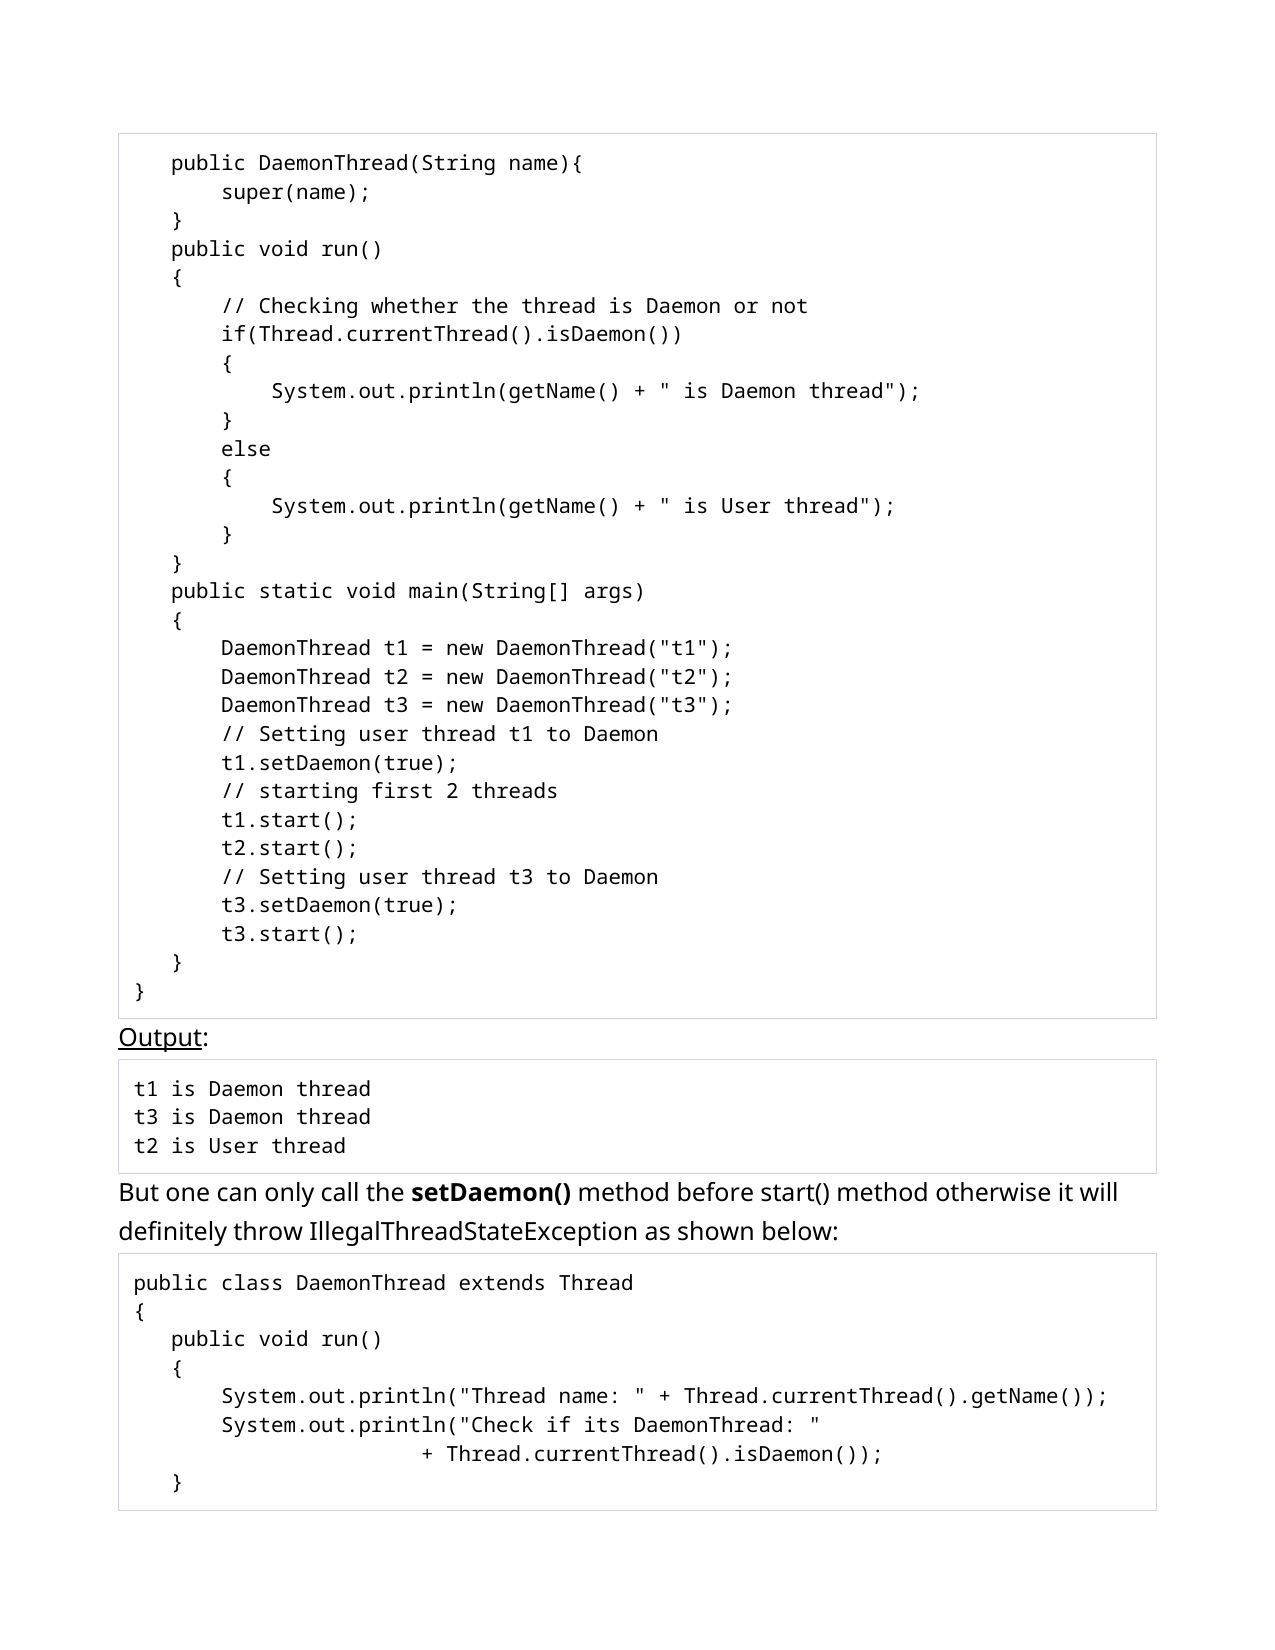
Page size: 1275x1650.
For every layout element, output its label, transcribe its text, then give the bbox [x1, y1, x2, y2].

text } [724, 504, 730, 512]
text else [119, 419, 1156, 447]
text { [324, 333, 330, 340]
text t3.setDaemon(true); [119, 875, 1156, 904]
text System.out.println(getName() + " is Daemon thread"); [119, 362, 1156, 390]
text { [574, 333, 581, 339]
text public class DaemonThread extends Thread [119, 1254, 1156, 1281]
text // Setting user thread t1 to Daemon [119, 704, 1156, 733]
text DaemonThread t2 = new DaemonThread("t2"); [119, 647, 1156, 676]
text } [774, 390, 780, 397]
text { [299, 1281, 306, 1288]
text System.out.println("Thread name: " + Thread.currentThread().getName()); [119, 1367, 1156, 1395]
text } [119, 504, 1156, 533]
text + Thread.currentThread().isDaemon()); [119, 1424, 1156, 1452]
text } [361, 504, 367, 512]
text { [186, 1338, 192, 1345]
text public void run() [119, 1309, 1156, 1338]
text { [624, 1281, 630, 1289]
text { [361, 333, 367, 340]
text public static void main(String[] args) [119, 561, 1156, 590]
text { [199, 590, 205, 597]
text { [161, 1281, 167, 1289]
text } [119, 961, 1156, 1018]
text } [724, 390, 731, 396]
text public DaemonThread(String name){ [119, 134, 1156, 162]
text { [536, 590, 542, 597]
text t1 is Daemon thread [119, 1060, 1156, 1087]
text { [436, 1281, 442, 1289]
text } [119, 190, 1156, 219]
text System.out.println(getName() + " is User thread"); [119, 476, 1156, 504]
text } [361, 390, 367, 397]
text { [199, 1338, 205, 1345]
text } [511, 390, 517, 397]
text t2.start(); [119, 818, 1156, 847]
text } [119, 533, 1156, 561]
text { [186, 247, 192, 255]
text System.out.println("Check if its DaemonThread: " [119, 1395, 1156, 1424]
text But one can only call the setDaemon() method before start() method otherwise it will definitely throw IllegalThreadStateException as shown below: [118, 1174, 1157, 1247]
text } [119, 932, 1156, 961]
text { [386, 590, 392, 597]
text { [119, 590, 1156, 618]
text t3 is Daemon thread [119, 1087, 1156, 1116]
text super(name); [119, 162, 1156, 190]
text { [119, 247, 1156, 276]
text if(Thread.currentThread().isDaemon()) [119, 304, 1156, 333]
text { [349, 1281, 355, 1289]
text t1.setDaemon(true); [119, 733, 1156, 761]
text { [499, 333, 505, 340]
text { [119, 1281, 1156, 1309]
text } [511, 504, 517, 512]
text { [611, 590, 617, 597]
text { [199, 247, 205, 255]
text { [119, 333, 1156, 362]
text { [299, 1338, 305, 1345]
text } [119, 390, 1156, 419]
text DaemonThread t3 = new DaemonThread("t3"); [119, 676, 1156, 704]
text { [274, 1338, 280, 1345]
text // Setting user thread t3 to Daemon [119, 847, 1156, 875]
text { [524, 1281, 530, 1289]
text { [149, 1281, 155, 1289]
text } [374, 390, 380, 397]
text { [186, 590, 192, 597]
text t2 is User thread [119, 1116, 1156, 1173]
text } [874, 390, 880, 397]
text public void run() [119, 219, 1156, 247]
text { [336, 1338, 342, 1345]
text t1.start(); [119, 790, 1156, 818]
text { [336, 247, 342, 255]
text t3.start(); [119, 904, 1156, 932]
text { [274, 247, 280, 255]
text { [299, 247, 305, 255]
text // Checking whether the thread is Daemon or not [119, 276, 1156, 304]
text } [849, 504, 855, 512]
text DaemonThread t1 = new DaemonThread("t1"); [119, 618, 1156, 647]
text { [624, 333, 630, 340]
text } [119, 1452, 1156, 1510]
text { [119, 1338, 1156, 1367]
text // starting first 2 threads [119, 761, 1156, 790]
text { [361, 590, 367, 597]
text } [374, 504, 380, 512]
text } [236, 190, 242, 198]
text Output: [118, 1019, 1157, 1054]
text { [119, 447, 1156, 476]
